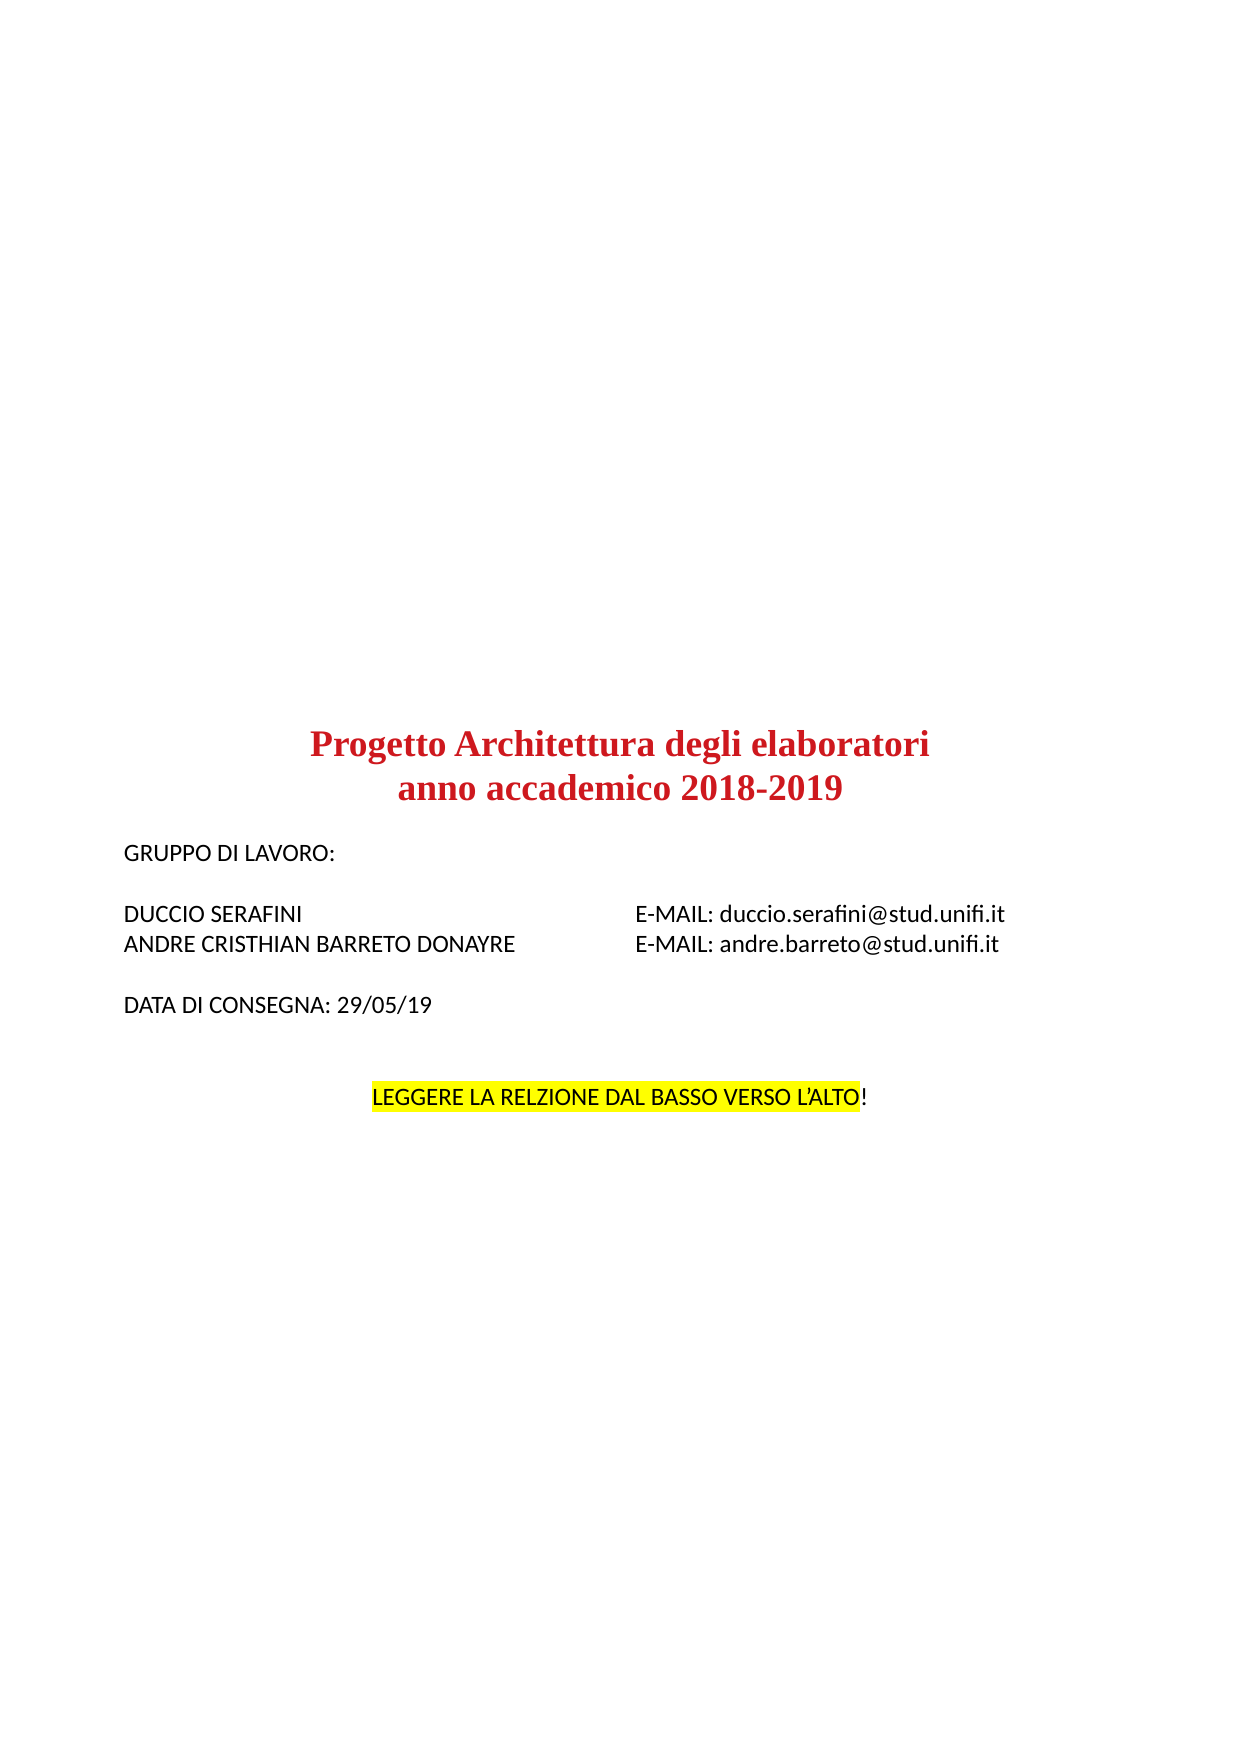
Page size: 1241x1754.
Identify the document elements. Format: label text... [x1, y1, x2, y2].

text DUCCIO SERAFINI E-MAIL: duccio.serafini@stud.unifi.it [118, 898, 1122, 928]
text Progetto Architettura degli elaboratori [118, 722, 1122, 765]
text GRUPPO DI LAVORO: [118, 837, 1122, 867]
text ANDRE CRISTHIAN BARRETO DONAYRE E-MAIL: andre.barreto@stud.unifi.it [118, 928, 1122, 959]
text LEGGERE LA RELZIONE DAL BASSO VERSO L’ALTO! [118, 1081, 1122, 1112]
text anno accademico 2018-2019 [118, 765, 1122, 808]
text DATA DI CONSEGNA: 29/05/19 [118, 989, 1122, 1020]
